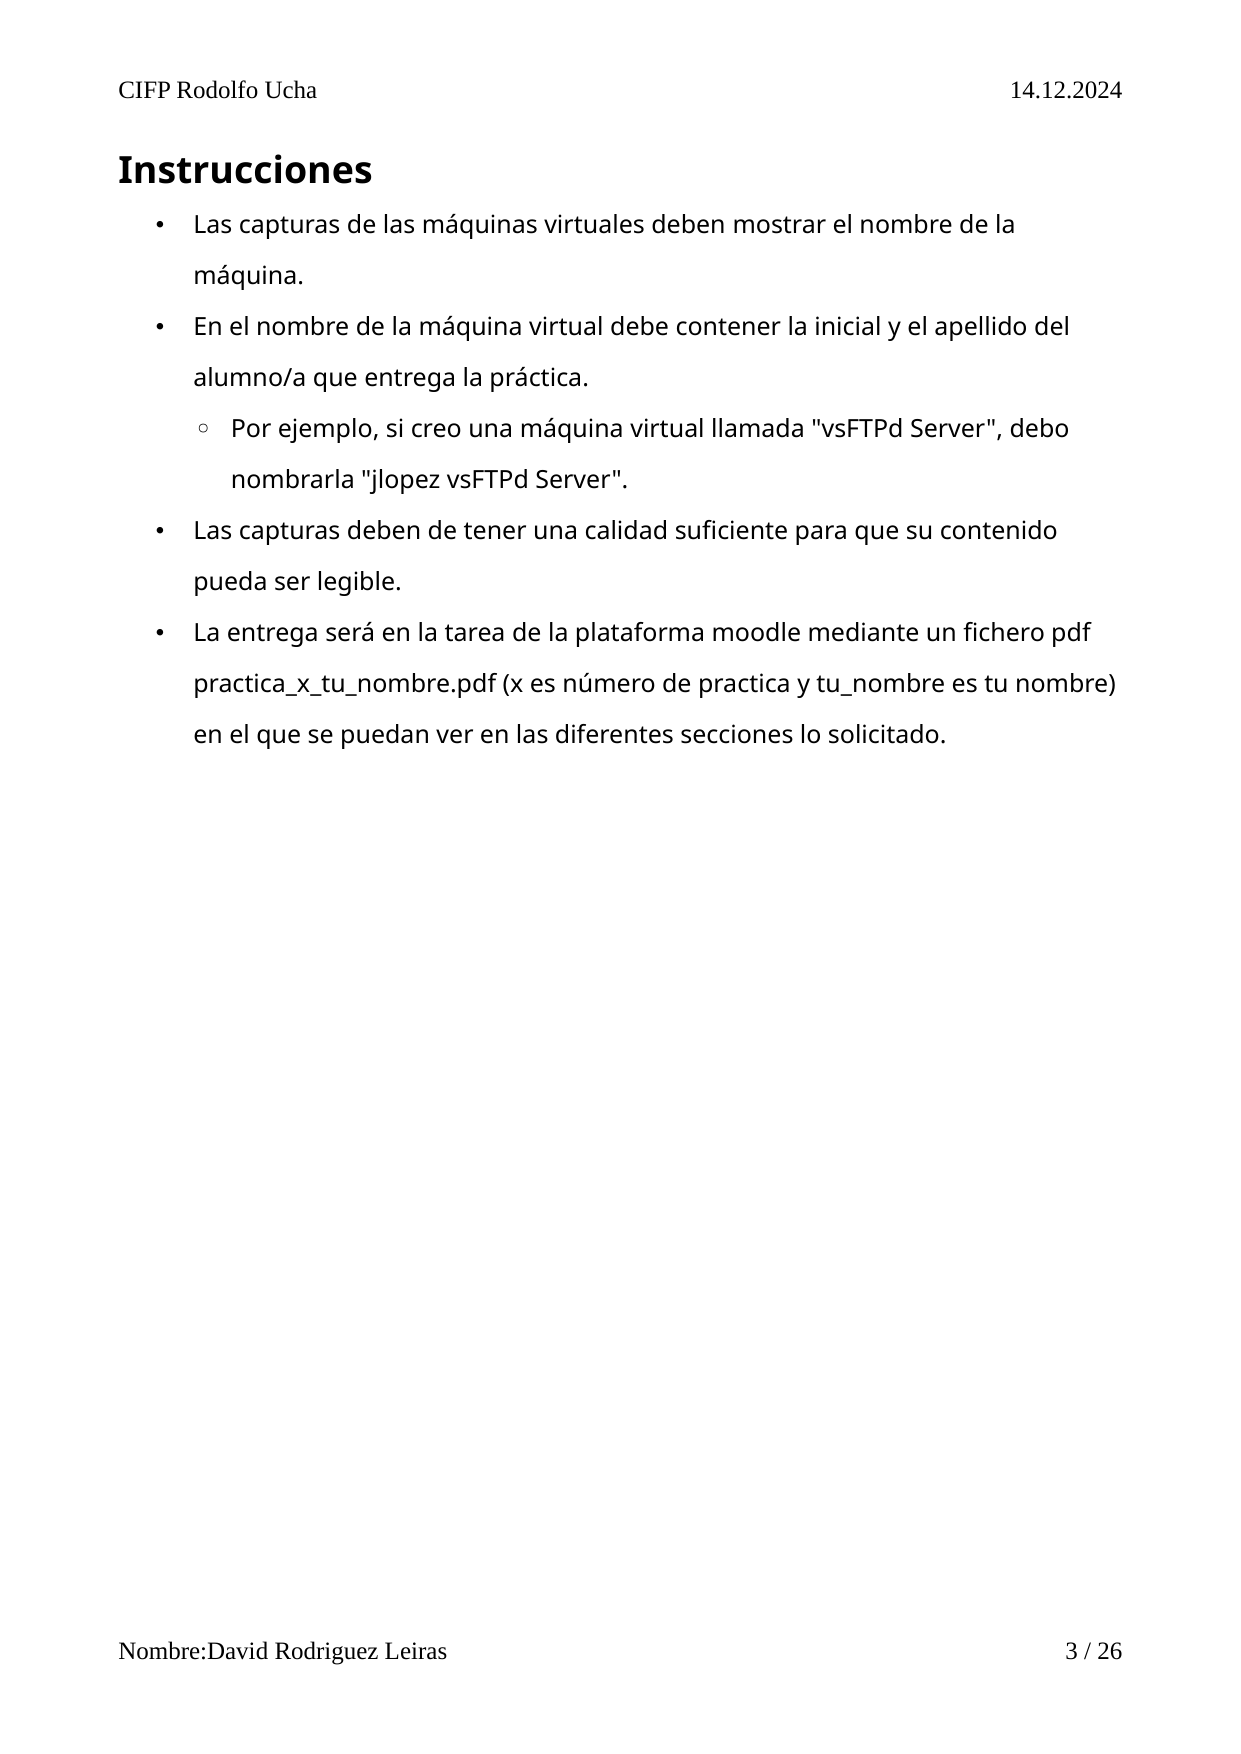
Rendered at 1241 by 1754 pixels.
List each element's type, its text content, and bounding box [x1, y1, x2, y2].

list Las capturas deben de tener una calidad suficiente para que su contenido pueda ser legible. [156, 513, 1122, 598]
list Las capturas de las máquinas virtuales deben mostrar el nombre de la máquina. [156, 207, 1122, 292]
subtitle Instrucciones [118, 143, 1122, 194]
list En el nombre de la máquina virtual debe contener la inicial y el apellido del alumno/a que entrega la práctica. [156, 309, 1122, 394]
list La entrega será en la tarea de la plataforma moodle mediante un fichero pdf practica_x_tu_nombre.pdf (x es número de practica y tu_nombre es tu nombre) en el que se puedan ver en las diferentes secciones lo solicitado. [156, 615, 1122, 751]
list Por ejemplo, si creo una máquina virtual llamada "vsFTPd Server", debo nombrarla "jlopez vsFTPd Server". [193, 411, 1122, 496]
